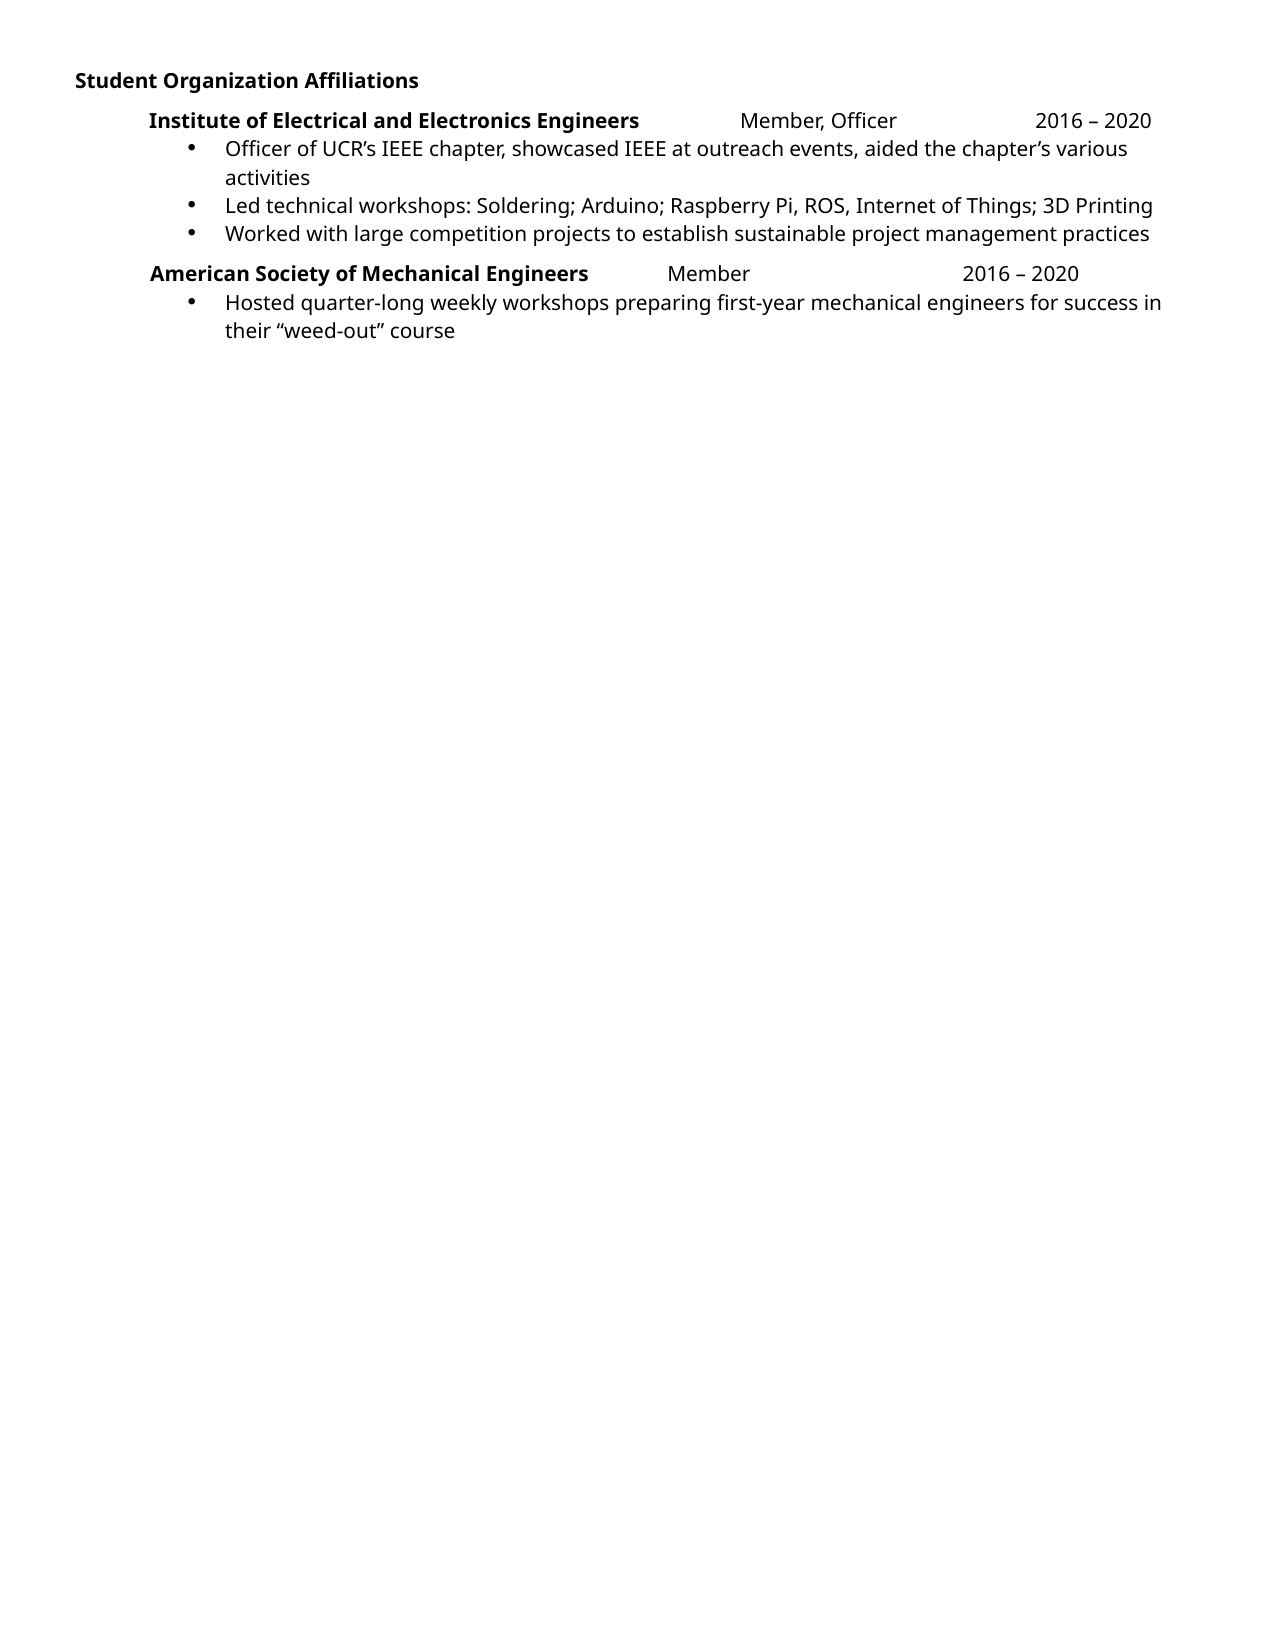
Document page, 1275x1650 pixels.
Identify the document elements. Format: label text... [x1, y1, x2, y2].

text Institute of Electrical and Electronics Engineers Member, Officer 2016 – 2020 [75, 106, 1200, 134]
list Led technical workshops: Soldering; Arduino; Raspberry Pi, ROS, Internet of Things; 3D Printing [187, 191, 1200, 219]
text American Society of Mechanical Engineers Member 2016 – 2020 [150, 259, 1200, 288]
text Student Organization Affiliations [75, 66, 1200, 94]
list Officer of UCR’s IEEE chapter, showcased IEEE at outreach events, aided the chapter’s various activities [187, 134, 1200, 191]
list Hosted quarter-long weekly workshops preparing first-year mechanical engineers for success in their “weed-out” course [187, 288, 1200, 344]
list Worked with large competition projects to establish sustainable project management practices [187, 219, 1200, 248]
